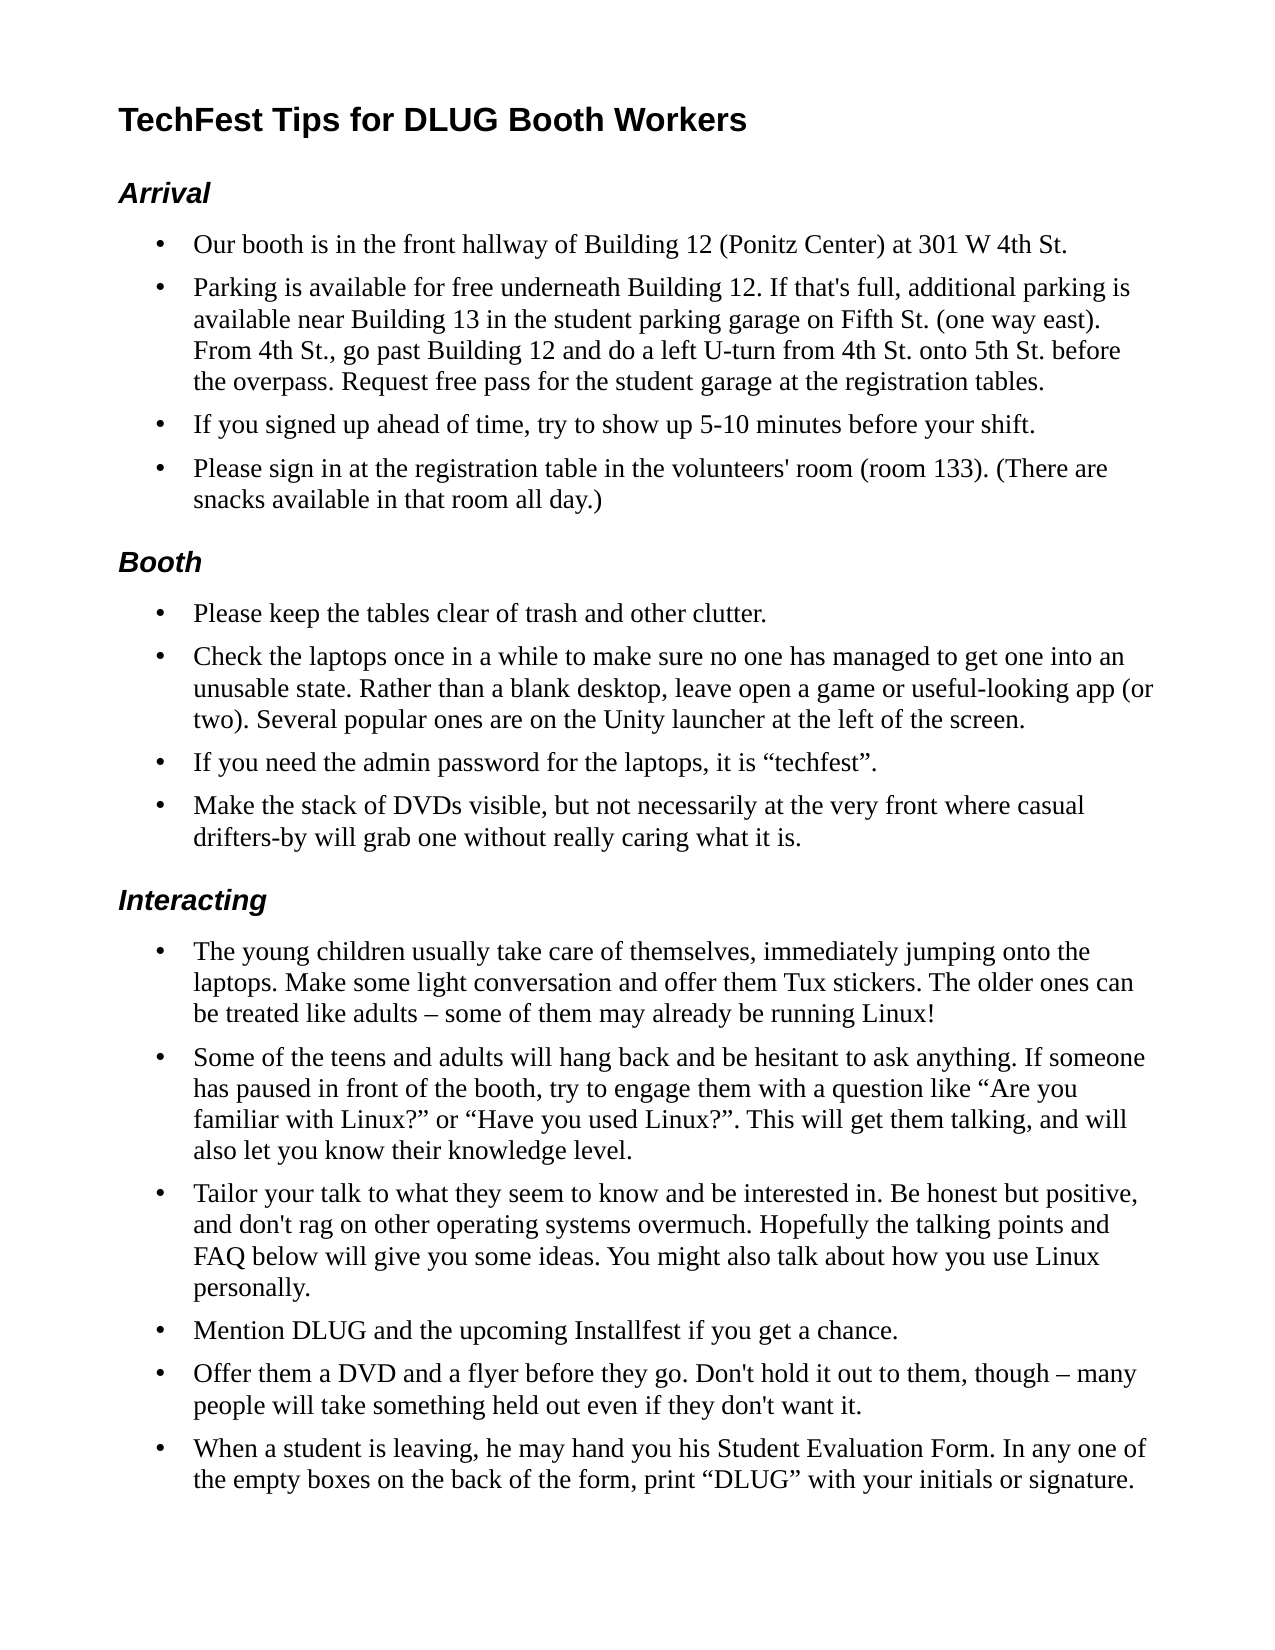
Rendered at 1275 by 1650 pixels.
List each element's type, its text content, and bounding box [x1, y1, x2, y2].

list Mention DLUG and the upcoming Installfest if you get a chance. [156, 1314, 1157, 1345]
list Check the laptops once in a while to make sure no one has managed to get one into an unusable state. Rather than a blank desktop, leave open a game or useful-looking app (or two). Several popular ones are on the Unity launcher at the left of the screen. [156, 641, 1157, 734]
subtitle Arrival [118, 176, 1157, 210]
list The young children usually take care of themselves, immediately jumping onto the laptops. Make some light conversation and offer them Tux stickers. The older ones can be treated like adults – some of them may already be running Linux! [156, 935, 1157, 1028]
subtitle Interacting [118, 883, 1157, 916]
list If you signed up ahead of time, try to show up 5-10 minutes before your shift. [156, 408, 1157, 439]
list Please sign in at the registration table in the volunteers' room (room 133). (There are snacks available in that room all day.) [156, 452, 1157, 514]
subtitle TechFest Tips for DLUG Booth Workers [118, 100, 1157, 139]
subtitle Booth [118, 545, 1157, 579]
list Make the stack of DVDs visible, but not necessarily at the very front where casual drifters-by will grab one without really caring what it is. [156, 789, 1157, 852]
list Parking is available for free underneath Building 12. If that's full, additional parking is available near Building 13 in the student parking garage on Fifth St. (one way east). From 4th St., go past Building 12 and do a left U-turn from 4th St. onto 5th St. before the overpass. Request free pass for the student garage at the registration tables. [156, 272, 1157, 396]
list Tailor your talk to what they seem to know and be interested in. Be honest but positive, and don't rag on other operating systems overmuch. Hopefully the talking points and FAQ below will give you some ideas. You might also talk about how you use Linux personally. [156, 1177, 1157, 1302]
list If you need the admin password for the laptops, it is “techfest”. [156, 746, 1157, 777]
list Please keep the tables clear of trash and other clutter. [156, 597, 1157, 628]
list Some of the teens and adults will hang back and be hesitant to ask anything. If someone has paused in front of the booth, try to engage them with a question like “Are you familiar with Linux?” or “Have you used Linux?”. This will get them talking, and will also let you know their knowledge level. [156, 1041, 1157, 1165]
list Offer them a DVD and a flyer before they go. Don't hold it out to them, though – many people will take something held out even if they don't want it. [156, 1357, 1157, 1420]
list When a student is leaving, he may hand you his Student Evaluation Form. In any one of the empty boxes on the back of the form, print “DLUG” with your initials or signature. [156, 1432, 1157, 1494]
list Our booth is in the front hallway of Building 12 (Ponitz Center) at 301 W 4th St. [156, 228, 1157, 259]
